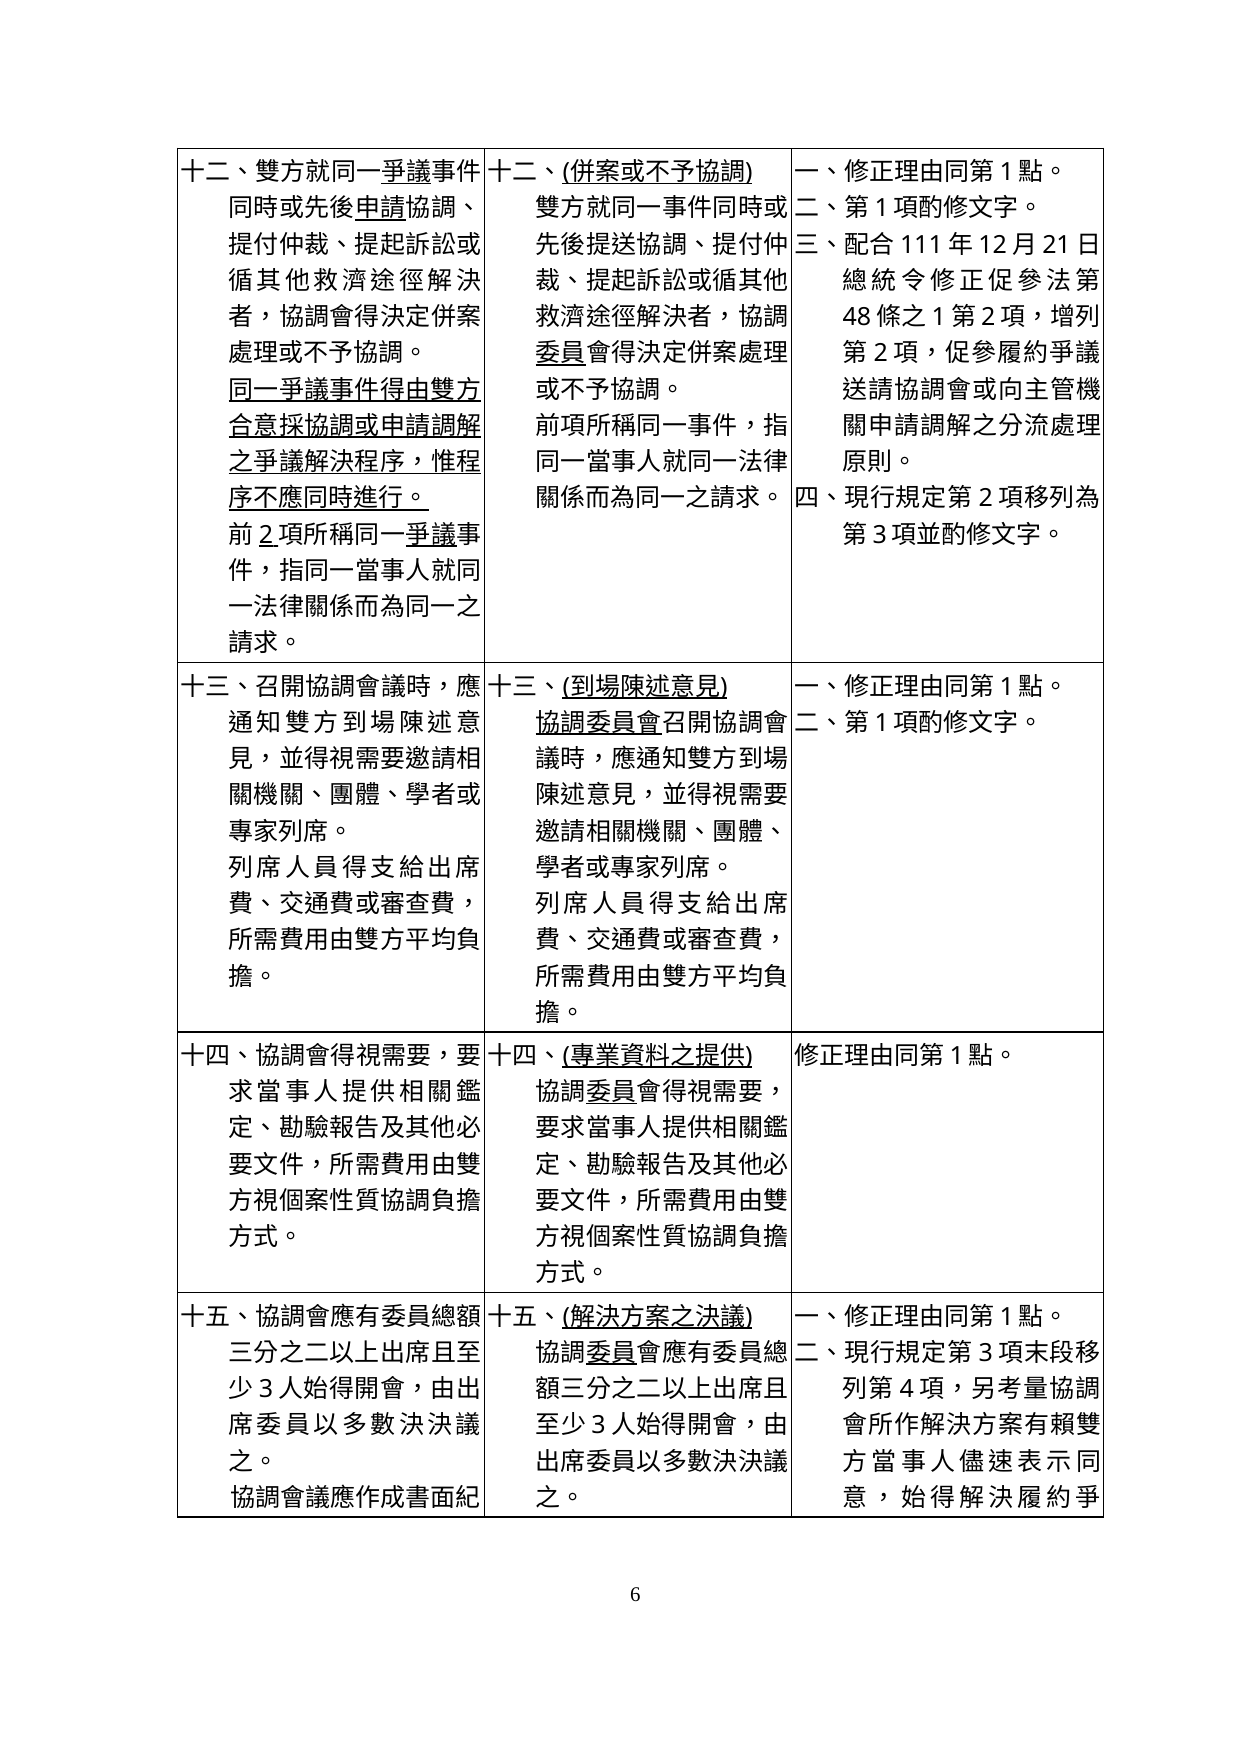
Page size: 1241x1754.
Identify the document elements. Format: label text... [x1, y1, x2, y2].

table_cell 修正理由同第1點。 [792, 1033, 1103, 1292]
table_cell 修正理由同第1點。 現行規定第3項末段移列第4項，另考量協調會所作解決方案有賴雙方當事人儘速表示同意，始得解決履約爭 [792, 1293, 1103, 1516]
table_cell 十五、(解決方案之決議) 協調委員會應有委員總額三分之二以上出席且至少3人始得開會，由出席委員以多數決決議之。 [485, 1293, 791, 1516]
table_cell 十四、(專業資料之提供) 協調委員會得視需要，要求當事人提供相關鑑定、勘驗報告及其他必要文件，所需費用由雙方視個案性質協調負擔方式。 [485, 1033, 791, 1292]
table_cell 十二、雙方就同一爭議事件同時或先後申請協調、提付仲裁、提起訴訟或循其他救濟途徑解決者，協調會得決定併案處理或不予協調。 同一爭議事件得由雙方合意採協調或申請調解之爭議解決程序，惟程序不應同時進行。 前2項所稱同一爭議事件，指同一當事人就同一法律關係而為同一之請求。 [178, 149, 484, 662]
table_cell 十五、協調會應有委員總額三分之二以上出席且至少3人始得開會，由出席委員以多數決決議之。 協調會議應作成書面紀 [178, 1293, 484, 1516]
table_cell 十三、召開協調會議時，應通知雙方到場陳述意見，並得視需要邀請相關機關、團體、學者或專家列席。 列席人員得支給出席費、交通費或審查費，所需費用由雙方平均負擔。 [178, 663, 484, 1031]
table_cell 一、修正理由同第1點。 二、第1項酌修文字。 [792, 663, 1103, 1031]
table_cell 十三、(到場陳述意見) 協調委員會召開協調會議時，應通知雙方到場陳述意見，並得視需要邀請相關機關、團體、學者或專家列席。 列席人員得支給出席費、交通費或審查費，所需費用由雙方平均負擔。 [485, 663, 791, 1031]
table_cell 修正理由同第1點。 第1項酌修文字。 配合111年12月21日總統令修正促參法第48條之1第2項，增列第2項，促參履約爭議送請協調會或向主管機關申請調解之分流處理原則。 現行規定第2項移列為第3項並酌修文字。 [792, 149, 1103, 662]
table_cell 十二、(併案或不予協調) 雙方就同一事件同時或先後提送協調、提付仲裁、提起訴訟或循其他救濟途徑解決者，協調委員會得決定併案處理或不予協調。 前項所稱同一事件，指同一當事人就同一法律關係而為同一之請求。 [485, 149, 791, 662]
table_cell 十四、協調會得視需要，要求當事人提供相關鑑定、勘驗報告及其他必要文件，所需費用由雙方視個案性質協調負擔方式。 [178, 1033, 484, 1292]
